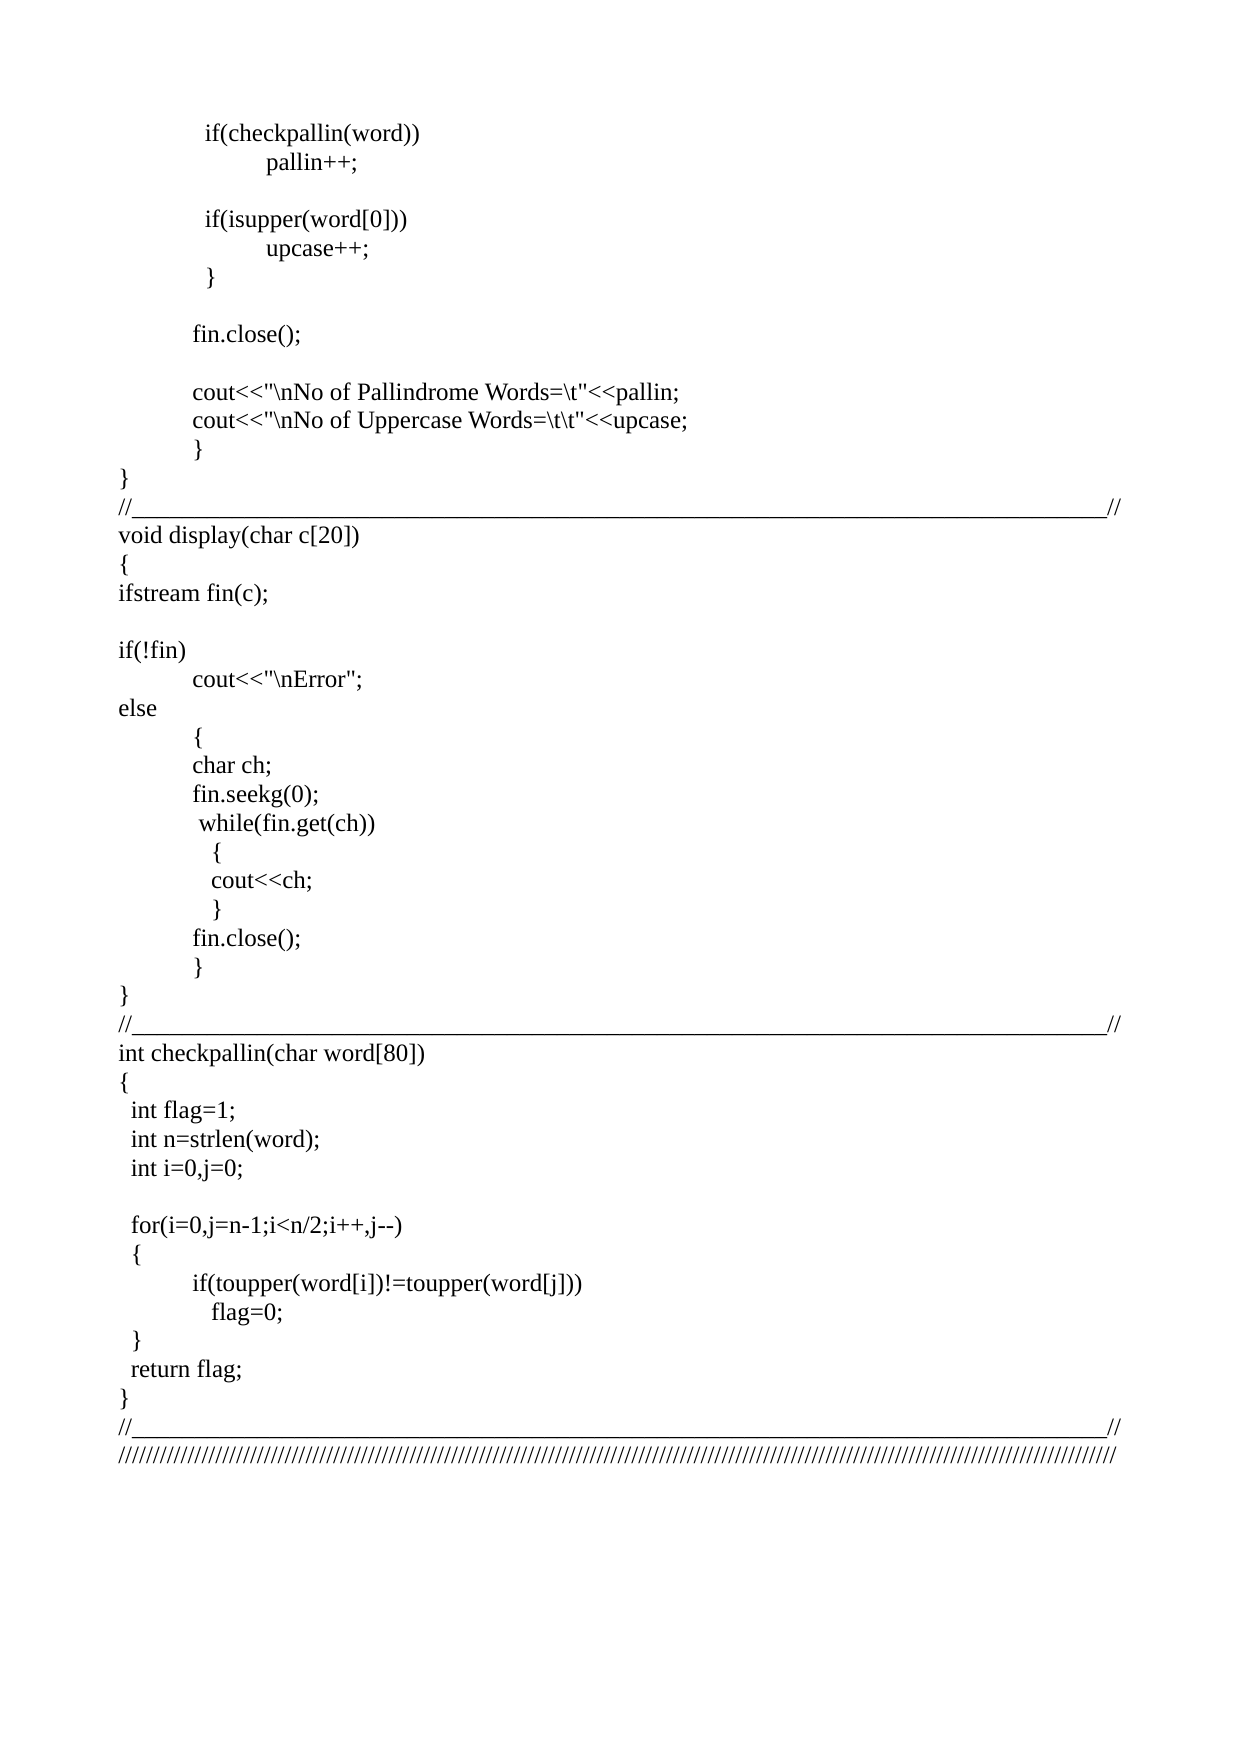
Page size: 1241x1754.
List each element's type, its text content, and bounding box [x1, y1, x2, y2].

text } [118, 952, 1122, 981]
text char ch; [118, 751, 1122, 779]
text int flag=1; [118, 1096, 1122, 1124]
text { [118, 1239, 1122, 1268]
text { [118, 1067, 1122, 1096]
text { [118, 837, 1122, 866]
text if(checkpallin(word)) [118, 118, 1122, 147]
text for(i=0,j=n-1;i<n/2;i++,j--) [118, 1211, 1122, 1239]
text } [118, 981, 1122, 1009]
text upcase++; [118, 233, 1122, 262]
text //////////////////////////////////////////////////////////////////////////////////////////////////////////////////////////////////////////////// [118, 1441, 1122, 1469]
text if(!fin) [118, 636, 1122, 664]
text cout<<"\nNo of Uppercase Words=\t\t"<<upcase; [118, 406, 1122, 434]
text } [118, 1383, 1122, 1412]
text int checkpallin(char word[80]) [118, 1038, 1122, 1067]
text //______________________________________________________________________________// [118, 1009, 1122, 1038]
text int i=0,j=0; [118, 1153, 1122, 1182]
text if(toupper(word[i])!=toupper(word[j])) [118, 1268, 1122, 1297]
text } [118, 434, 1122, 463]
text flag=0; [118, 1297, 1122, 1326]
text cout<<"\nError"; [118, 664, 1122, 693]
text ifstream fin(c); [118, 578, 1122, 607]
text { [118, 549, 1122, 578]
text fin.close(); [118, 923, 1122, 952]
text cout<<ch; [118, 866, 1122, 894]
text return flag; [118, 1354, 1122, 1383]
text else [118, 693, 1122, 722]
text pallin++; [118, 147, 1122, 176]
text } [118, 262, 1122, 291]
text { [118, 722, 1122, 751]
text void display(char c[20]) [118, 521, 1122, 549]
text fin.close(); [118, 319, 1122, 348]
text int n=strlen(word); [118, 1124, 1122, 1153]
text fin.seekg(0); [118, 779, 1122, 808]
text } [118, 894, 1122, 923]
text } [118, 1326, 1122, 1354]
text //______________________________________________________________________________// [118, 1412, 1122, 1441]
text while(fin.get(ch)) [118, 808, 1122, 837]
text cout<<"\nNo of Pallindrome Words=\t"<<pallin; [118, 377, 1122, 406]
text if(isupper(word[0])) [118, 204, 1122, 233]
text //______________________________________________________________________________// [118, 492, 1122, 521]
text } [118, 463, 1122, 492]
